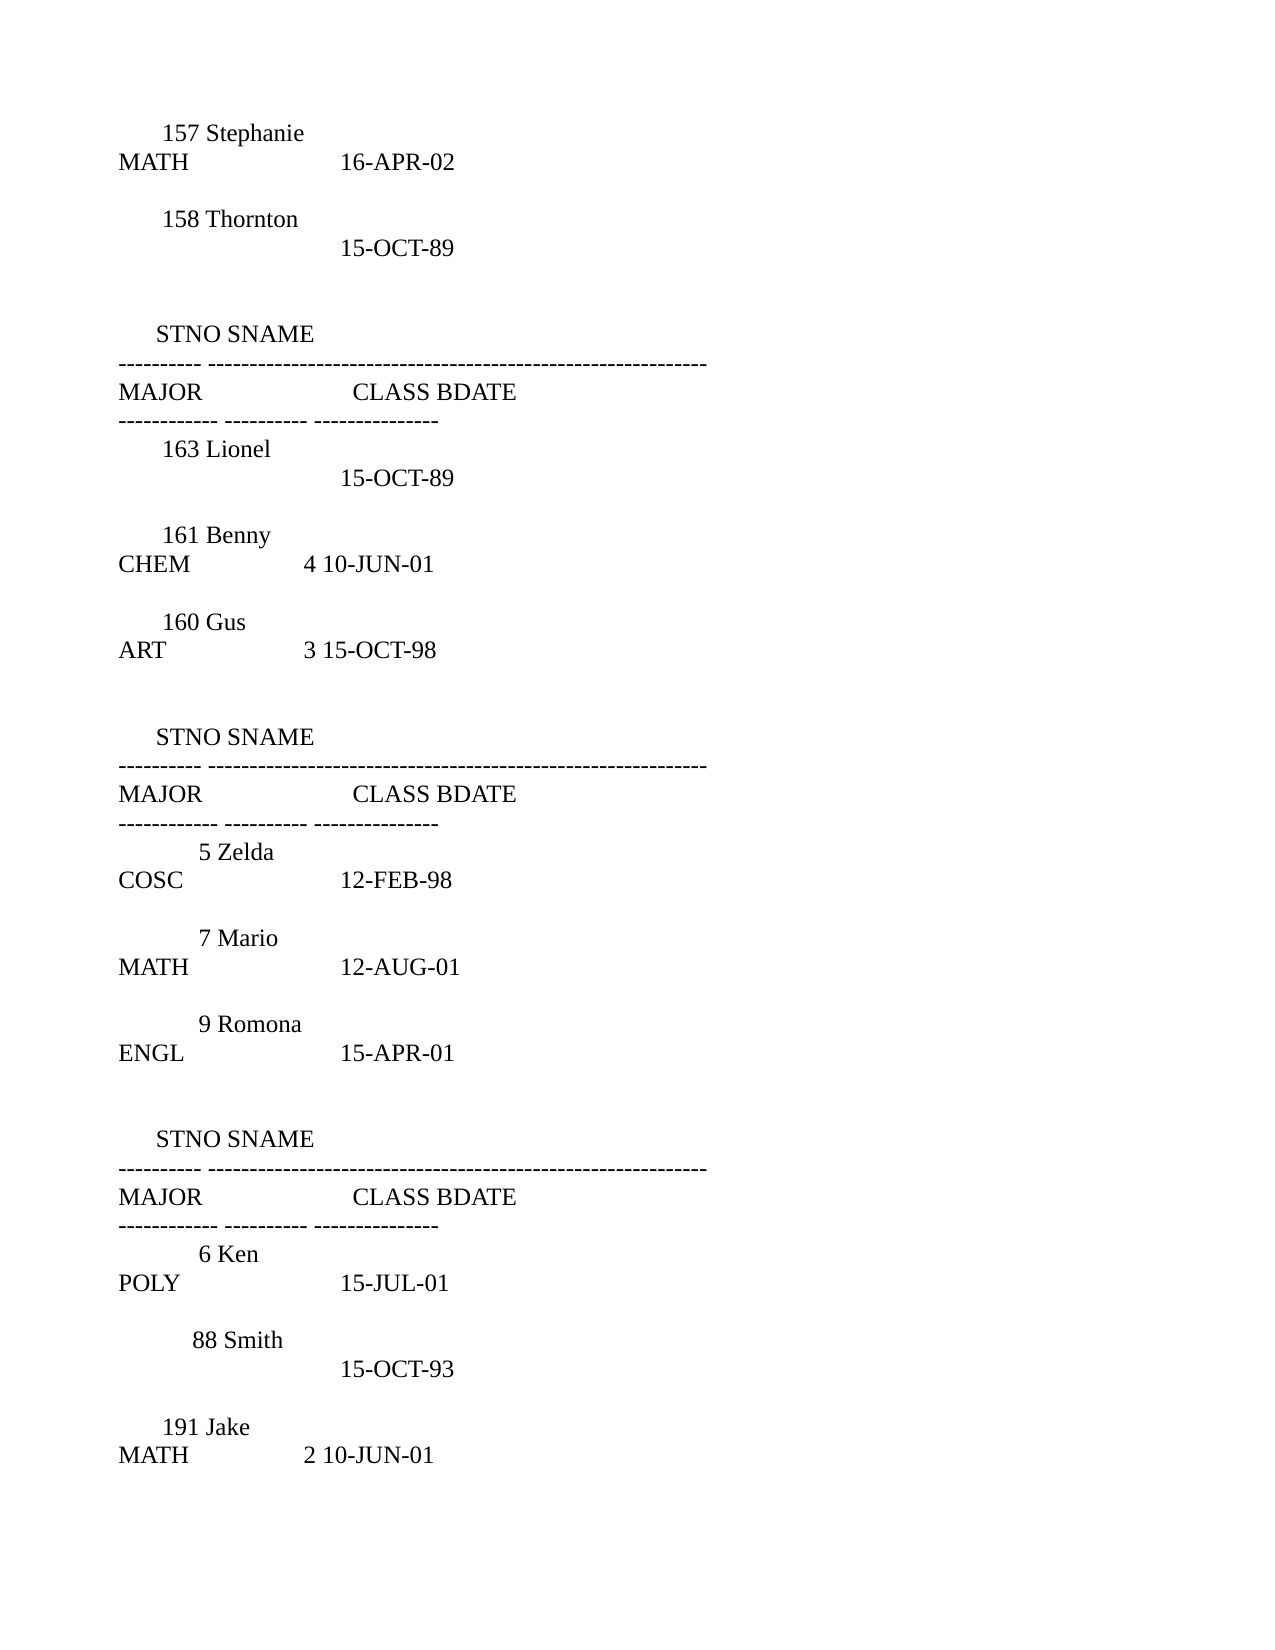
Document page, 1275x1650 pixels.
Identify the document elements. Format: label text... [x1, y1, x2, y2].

text POLY 15-JUL-01 [118, 1268, 1157, 1297]
text STNO SNAME [118, 722, 1157, 751]
text 6 Ken [118, 1239, 1157, 1268]
text 157 Stephanie [118, 118, 1157, 147]
text 163 Lionel [118, 434, 1157, 463]
text 191 Jake [118, 1412, 1157, 1441]
text MAJOR CLASS BDATE [118, 1182, 1157, 1211]
text ENGL 15-APR-01 [118, 1038, 1157, 1067]
text COSC 12-FEB-98 [118, 866, 1157, 894]
text CHEM 4 10-JUN-01 [118, 549, 1157, 578]
text ------------ ---------- --------------- [118, 808, 1157, 837]
text ---------- ------------------------------------------------------------ [118, 1153, 1157, 1182]
text MAJOR CLASS BDATE [118, 377, 1157, 406]
text 160 Gus [118, 607, 1157, 636]
text MAJOR CLASS BDATE [118, 779, 1157, 808]
text MATH 2 10-JUN-01 [118, 1441, 1157, 1469]
text ---------- ------------------------------------------------------------ [118, 348, 1157, 377]
text MATH 12-AUG-01 [118, 952, 1157, 981]
text 5 Zelda [118, 837, 1157, 866]
text 7 Mario [118, 923, 1157, 952]
text 9 Romona [118, 1009, 1157, 1038]
text ------------ ---------- --------------- [118, 1211, 1157, 1239]
text ---------- ------------------------------------------------------------ [118, 751, 1157, 779]
text 15-OCT-89 [118, 233, 1157, 262]
text STNO SNAME [118, 1124, 1157, 1153]
text ------------ ---------- --------------- [118, 406, 1157, 434]
text 88 Smith [118, 1326, 1157, 1354]
text 158 Thornton [118, 204, 1157, 233]
text STNO SNAME [118, 319, 1157, 348]
text 15-OCT-93 [118, 1354, 1157, 1383]
text 15-OCT-89 [118, 463, 1157, 492]
text 161 Benny [118, 521, 1157, 549]
text MATH 16-APR-02 [118, 147, 1157, 176]
text ART 3 15-OCT-98 [118, 636, 1157, 664]
